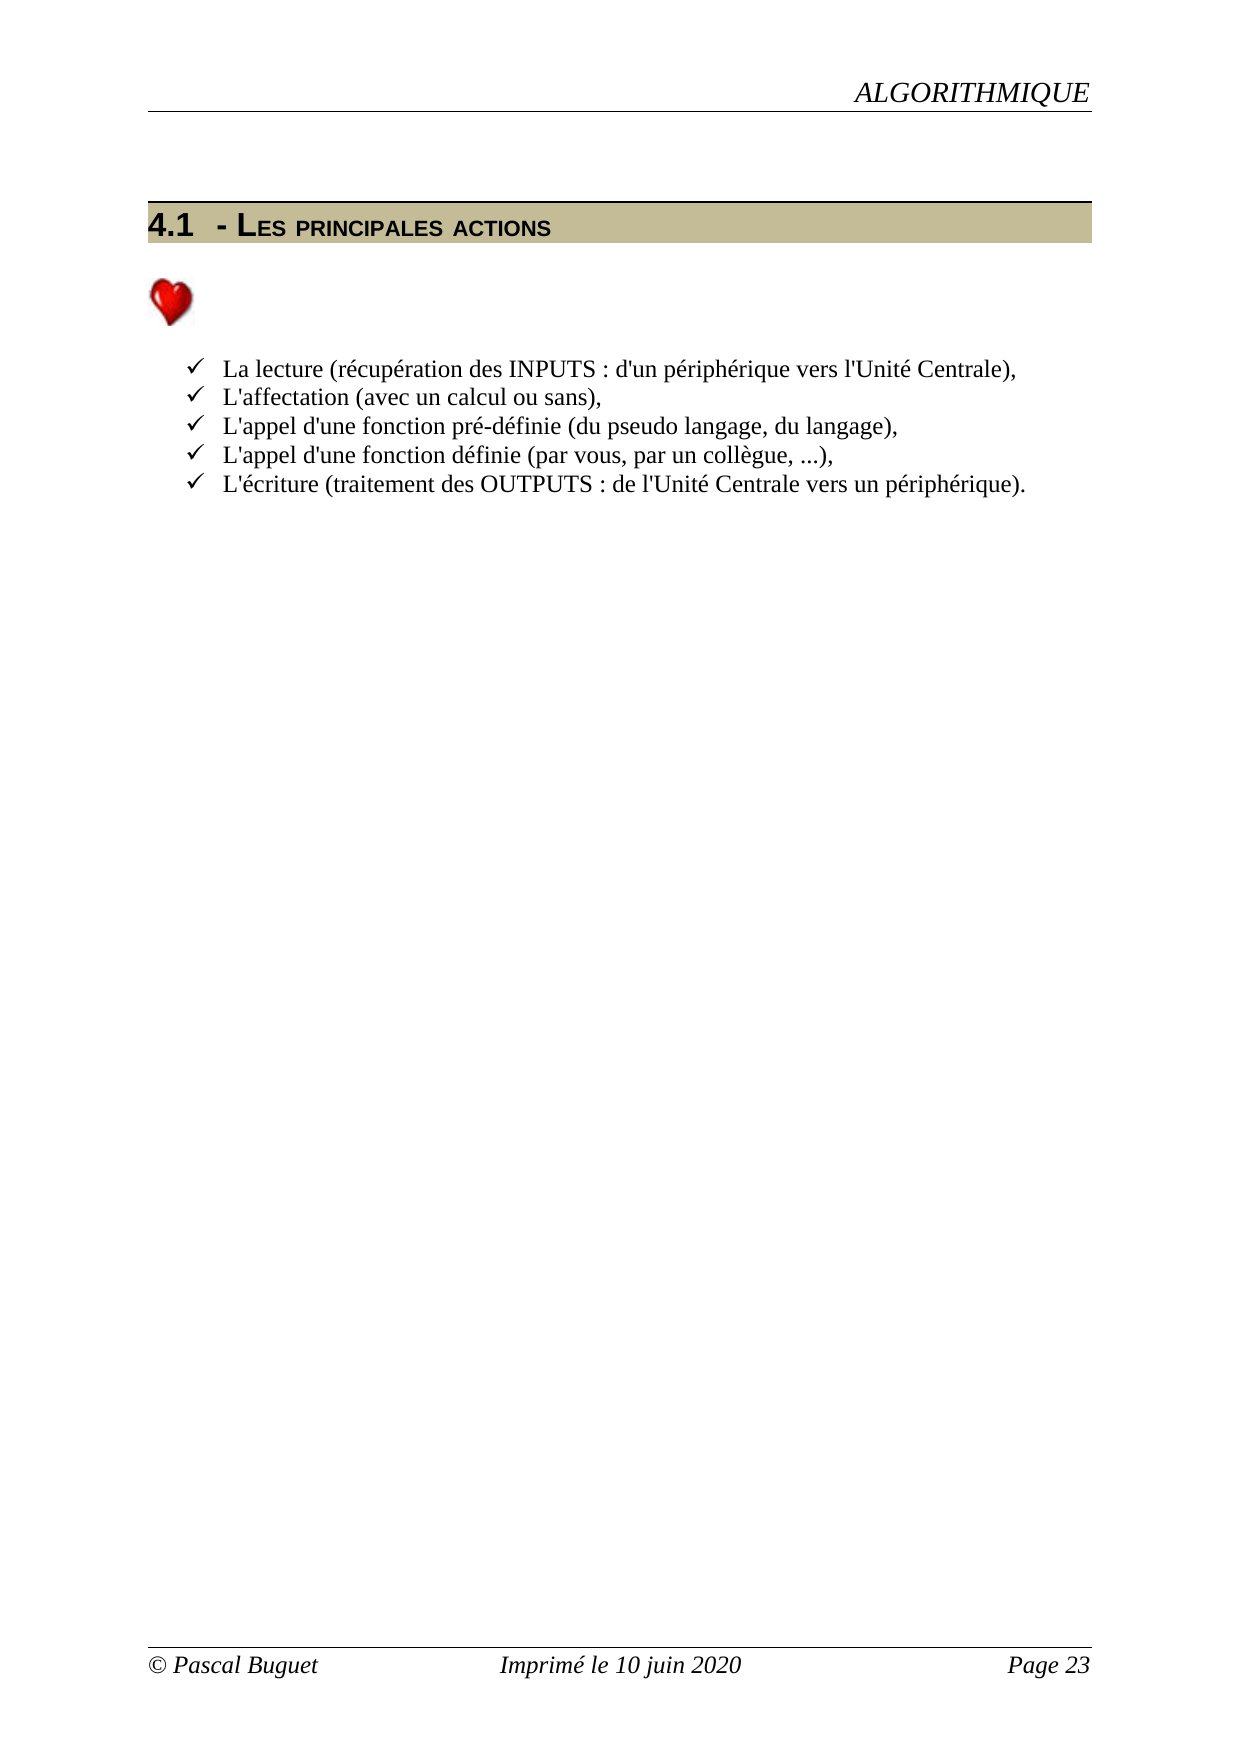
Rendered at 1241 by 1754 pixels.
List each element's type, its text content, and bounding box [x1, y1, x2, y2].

subtitle - Les principales actions [148, 203, 1092, 243]
list L'appel d'une fonction pré-définie (du pseudo langage, du langage), [185, 411, 1092, 440]
list L'écriture (traitement des OUTPUTS : de l'Unité Centrale vers un périphérique). [185, 469, 1092, 497]
list La lecture (récupération des INPUTS : d'un périphérique vers l'Unité Centrale), [185, 354, 1092, 382]
list L'affectation (avec un calcul ou sans), [185, 382, 1092, 411]
list L'appel d'une fonction définie (par vous, par un collègue, ...), [185, 440, 1092, 469]
